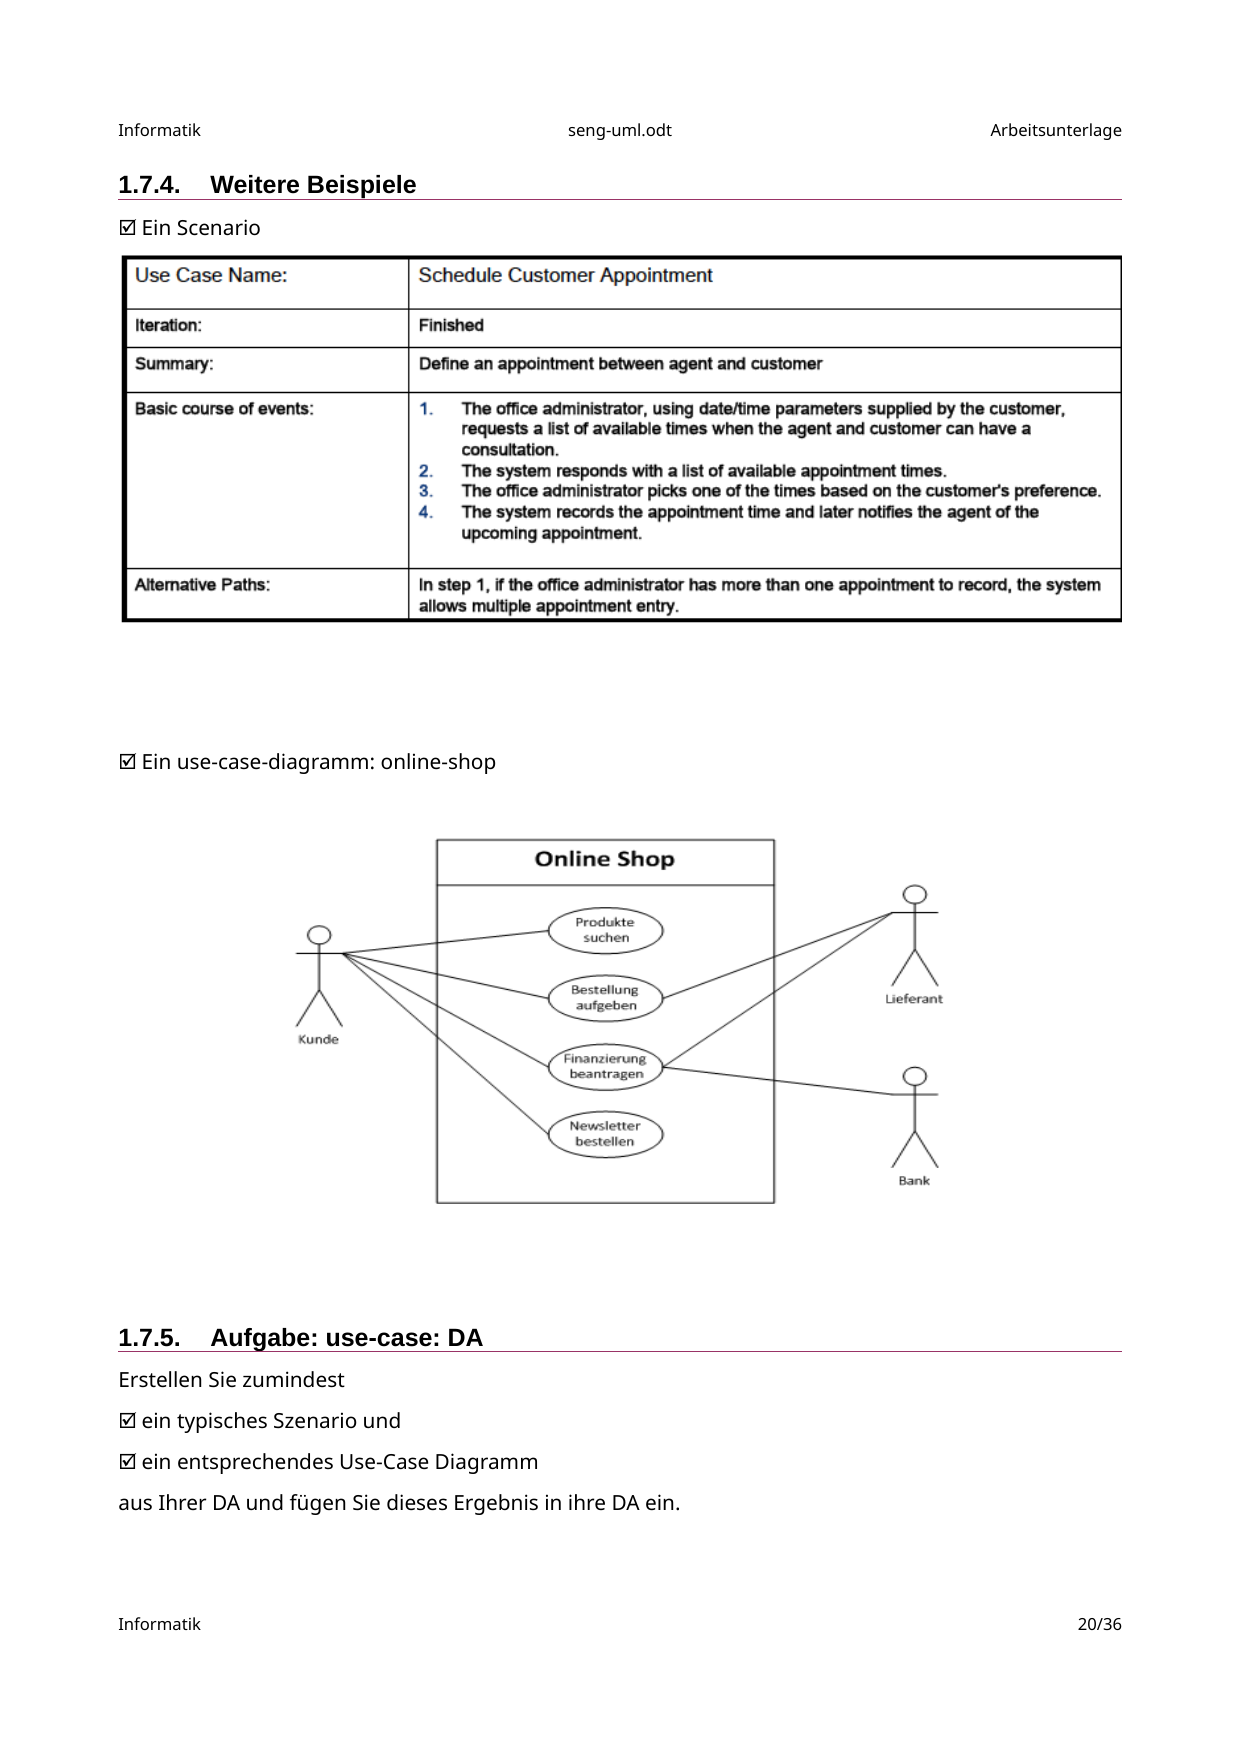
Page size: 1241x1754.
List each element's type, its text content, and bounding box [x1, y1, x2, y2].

text aus Ihrer DA und fügen Sie dieses Ergebnis in ihre DA ein. [118, 1488, 1122, 1516]
list Ein use-case-diagramm: online-shop [118, 747, 1122, 775]
list ein entsprechendes Use-Case Diagramm [118, 1447, 1122, 1475]
text Erstellen Sie zumindest [118, 1365, 1122, 1393]
picture [118, 253, 1122, 625]
list Ein Scenario [118, 213, 1122, 241]
list ein typisches Szenario und [118, 1406, 1122, 1434]
subtitle Aufgabe: use-case: DA [118, 1323, 1122, 1351]
subtitle Weitere Beispiele [118, 170, 1122, 199]
picture [276, 828, 964, 1216]
